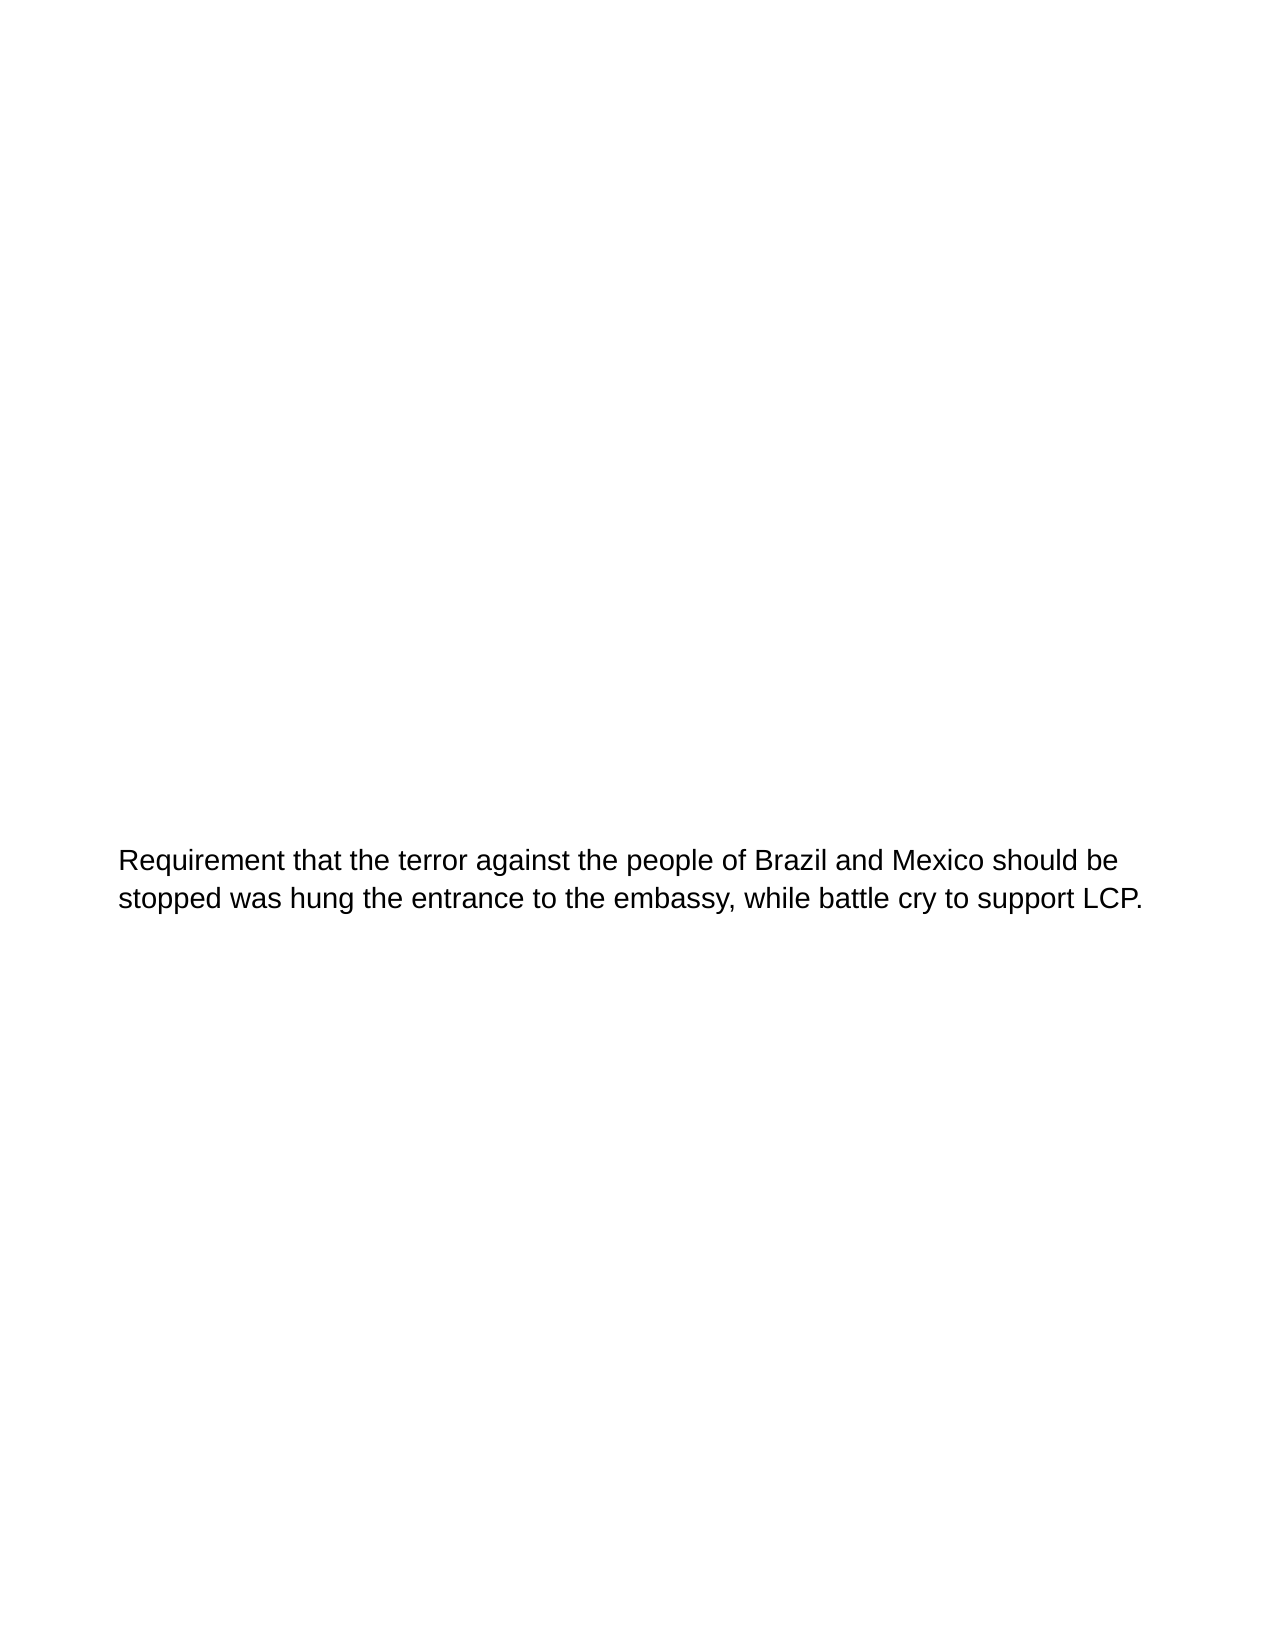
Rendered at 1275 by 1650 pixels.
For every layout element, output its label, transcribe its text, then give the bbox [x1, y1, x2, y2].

text Requirement that the terror against the people of Brazil and Mexico should be stopped was hung the entrance to the embassy, while battle cry to support LCP. [118, 118, 1157, 915]
